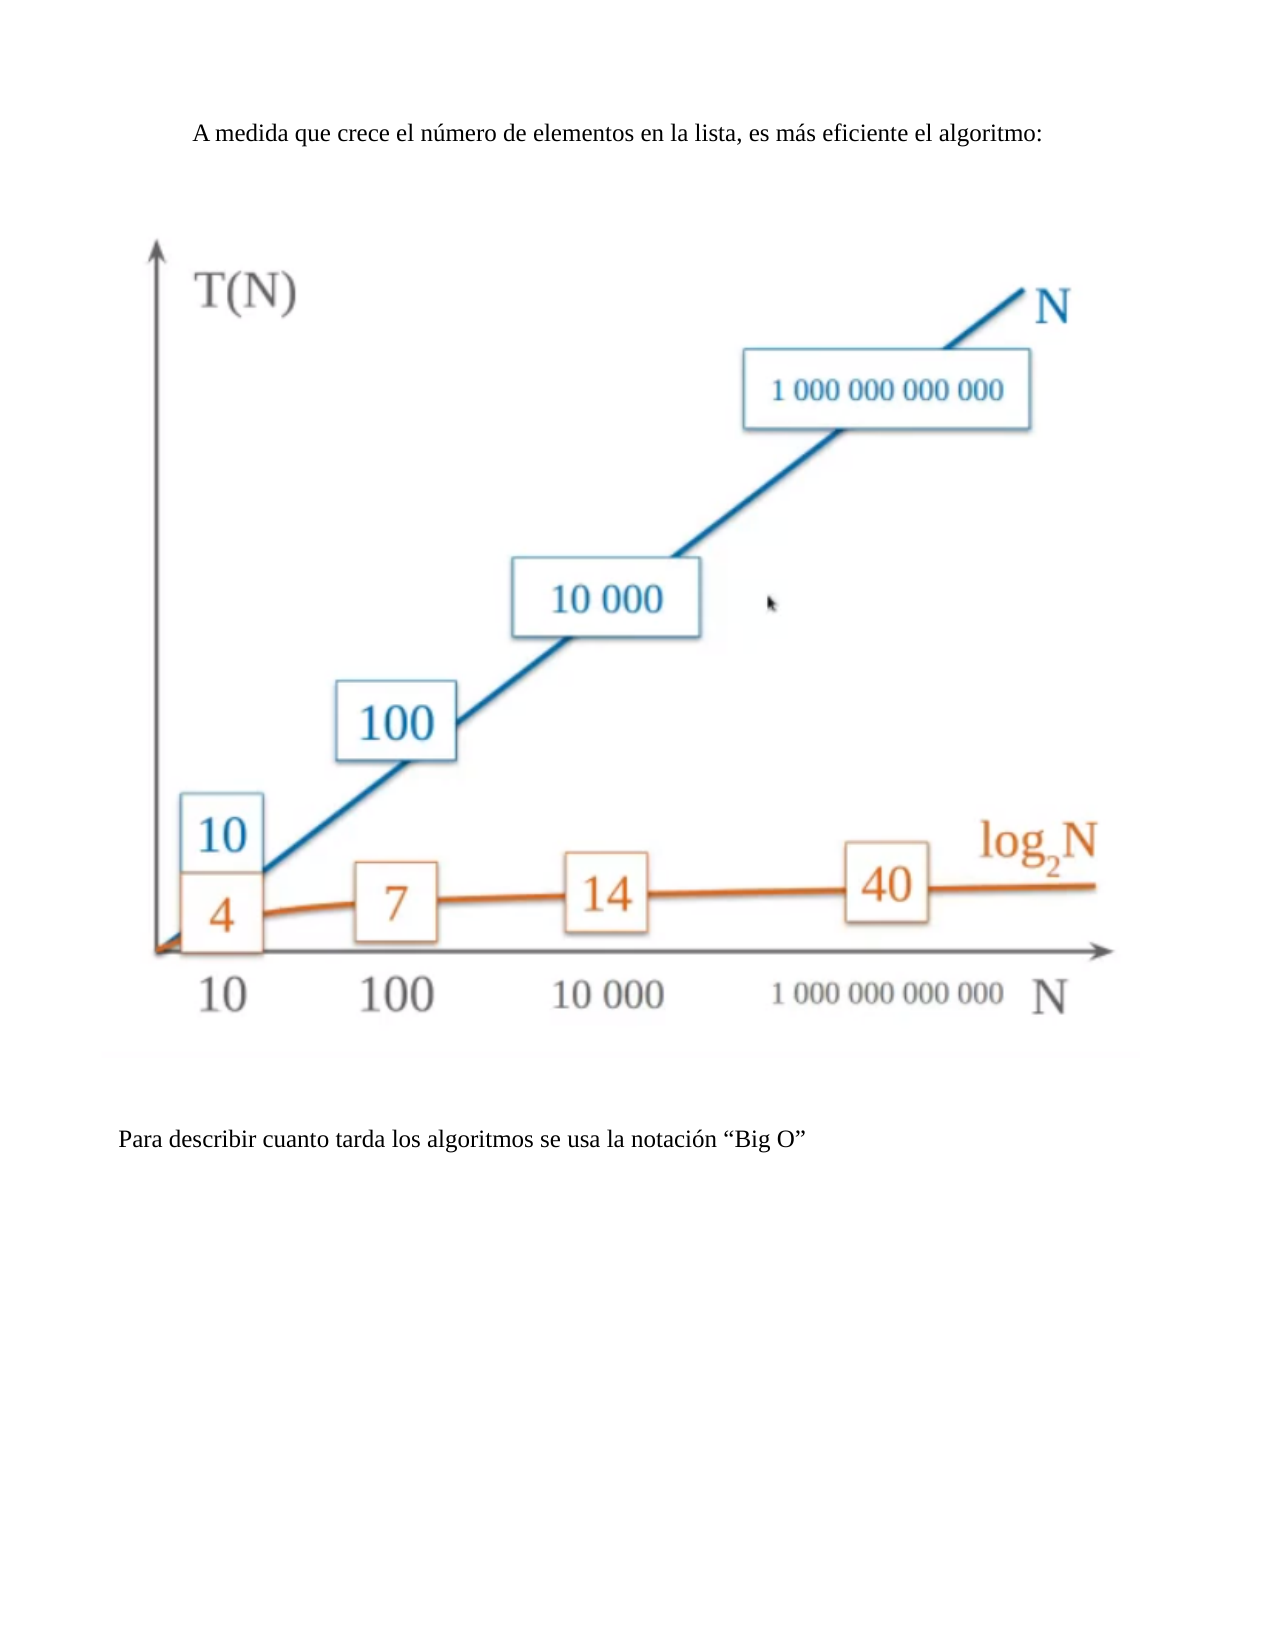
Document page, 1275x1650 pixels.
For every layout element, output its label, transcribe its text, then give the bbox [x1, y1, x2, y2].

picture [101, 186, 1141, 1058]
text A medida que crece el número de elementos en la lista, es más eficiente el algoritmo: Para describir cuanto tarda los algoritmos se usa la notación “Big O” [118, 118, 1157, 1185]
